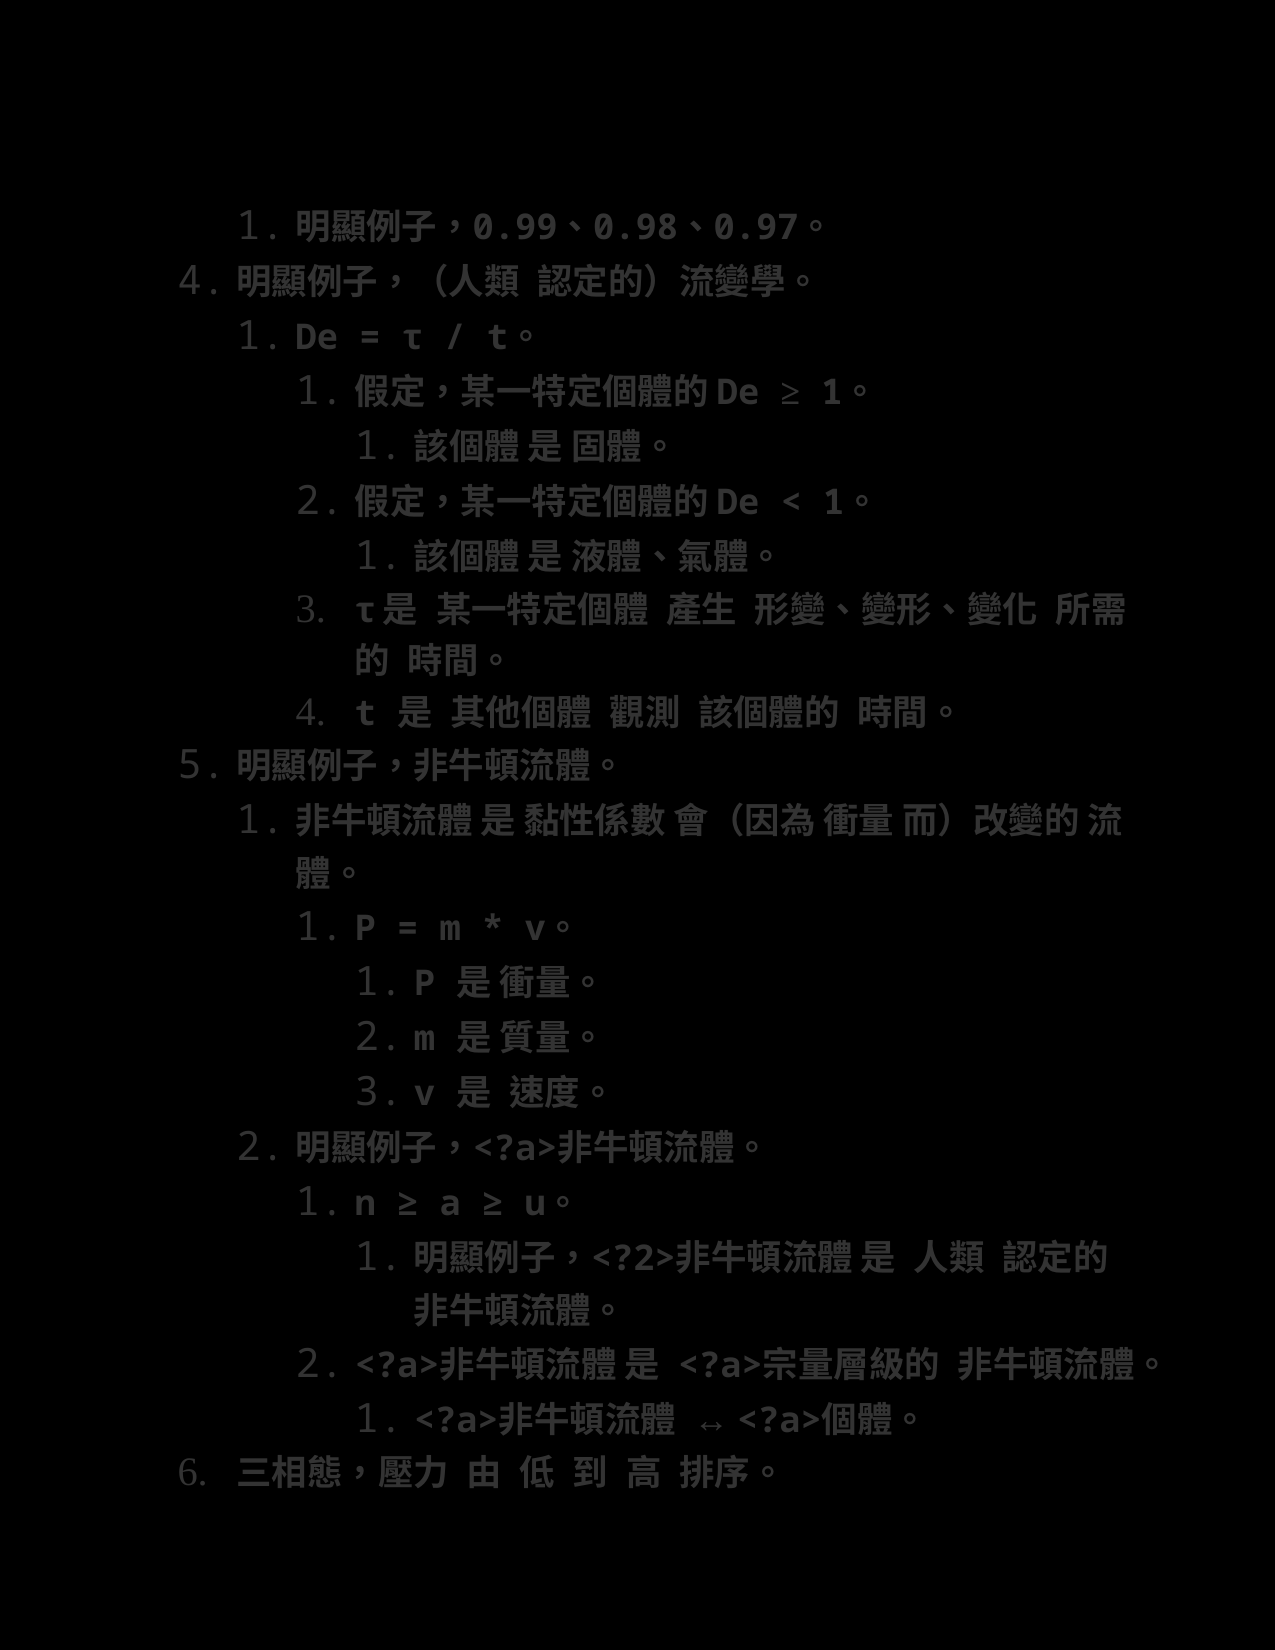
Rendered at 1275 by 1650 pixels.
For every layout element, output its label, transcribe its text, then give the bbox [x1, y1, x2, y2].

list 假定，某一特定個體的 De < 1。 [295, 471, 1157, 526]
list <?a>非牛頓流體 ↔ <?a>個體。 [354, 1389, 1157, 1444]
list 三相態，壓力 由 低 到 高 排序。 [177, 1444, 1157, 1495]
list 非牛頓流體 是 黏性係數 會（因為 衝量 而）改變的 流體。 [236, 791, 1157, 897]
list 該個體 是 液體、氣體。 [354, 526, 1157, 582]
list 明顯例子，<?a>非牛頓流體。 [236, 1117, 1157, 1172]
list t 是 其他個體 觀測 該個體的 時間。 [295, 684, 1157, 736]
list 假定，某一特定個體的 De ≥ 1。 [295, 361, 1157, 416]
list 該個體 是 固體。 [354, 416, 1157, 471]
list v 是 速度。 [354, 1062, 1157, 1117]
list De = τ / t。 [236, 306, 1157, 361]
list P = m * v。 [295, 897, 1157, 952]
list m 是 質量。 [354, 1007, 1157, 1062]
list 明顯例子，（人類 認定的）流變學。 [177, 251, 1157, 306]
list τ是 某一特定個體 產生 形變、變形、變化 所需的 時間。 [295, 582, 1157, 684]
list P 是 衝量。 [354, 952, 1157, 1007]
list 明顯例子，<?2>非牛頓流體 是 人類 認定的 非牛頓流體。 [354, 1228, 1157, 1334]
list n ≥ a ≥ u。 [295, 1172, 1157, 1228]
list 明顯例子，非牛頓流體。 [177, 736, 1157, 791]
list <?a>非牛頓流體 是 <?a>宗量層級的 非牛頓流體。 [295, 1334, 1157, 1389]
list 明顯例子，0.99、0.98、0.97。 [236, 196, 1157, 251]
